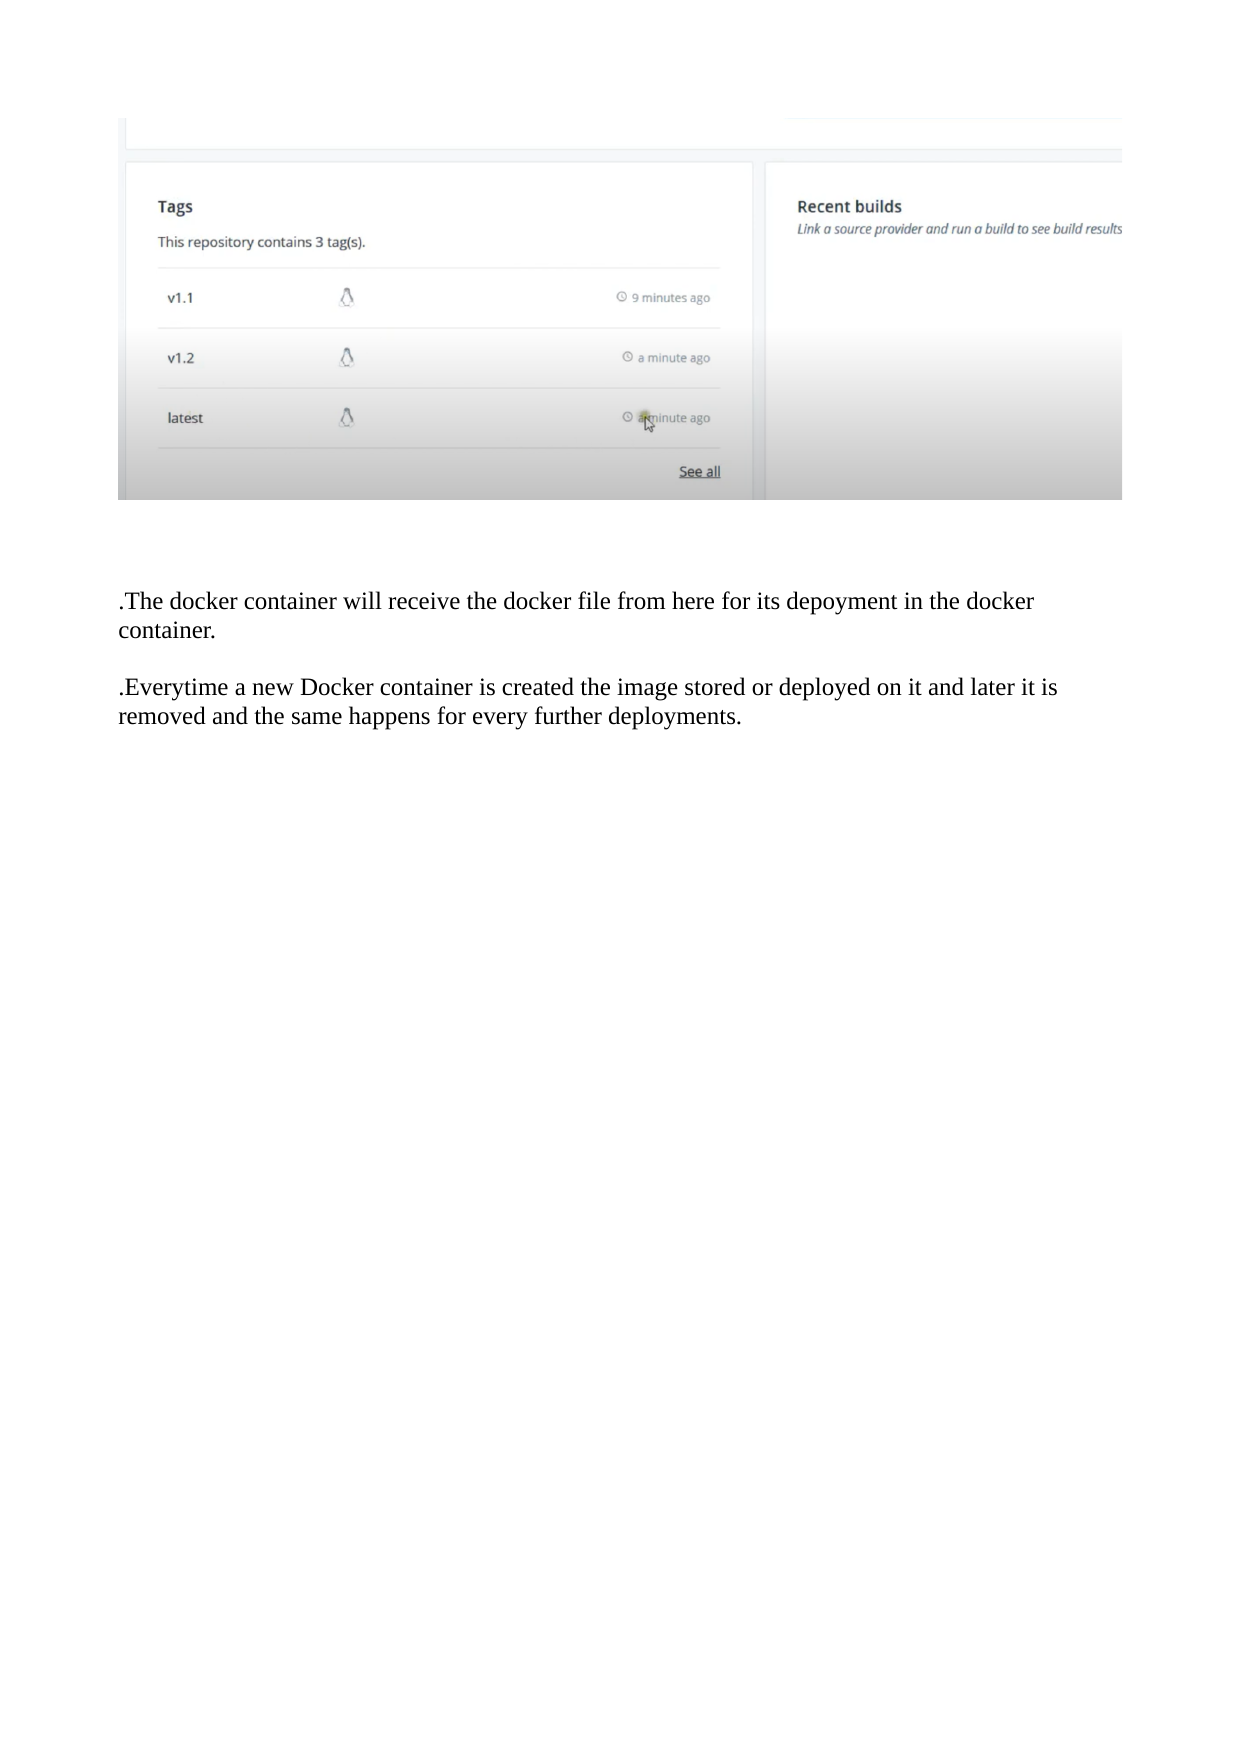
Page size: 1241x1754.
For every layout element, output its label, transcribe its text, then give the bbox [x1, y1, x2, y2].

picture [118, 118, 1123, 500]
text .Everytime a new Docker container is created the image stored or deployed on it and later it is removed and the same happens for every further deployments. [118, 672, 1122, 730]
text .The docker container will receive the docker file from here for its depoyment in the docker container. [118, 586, 1122, 643]
